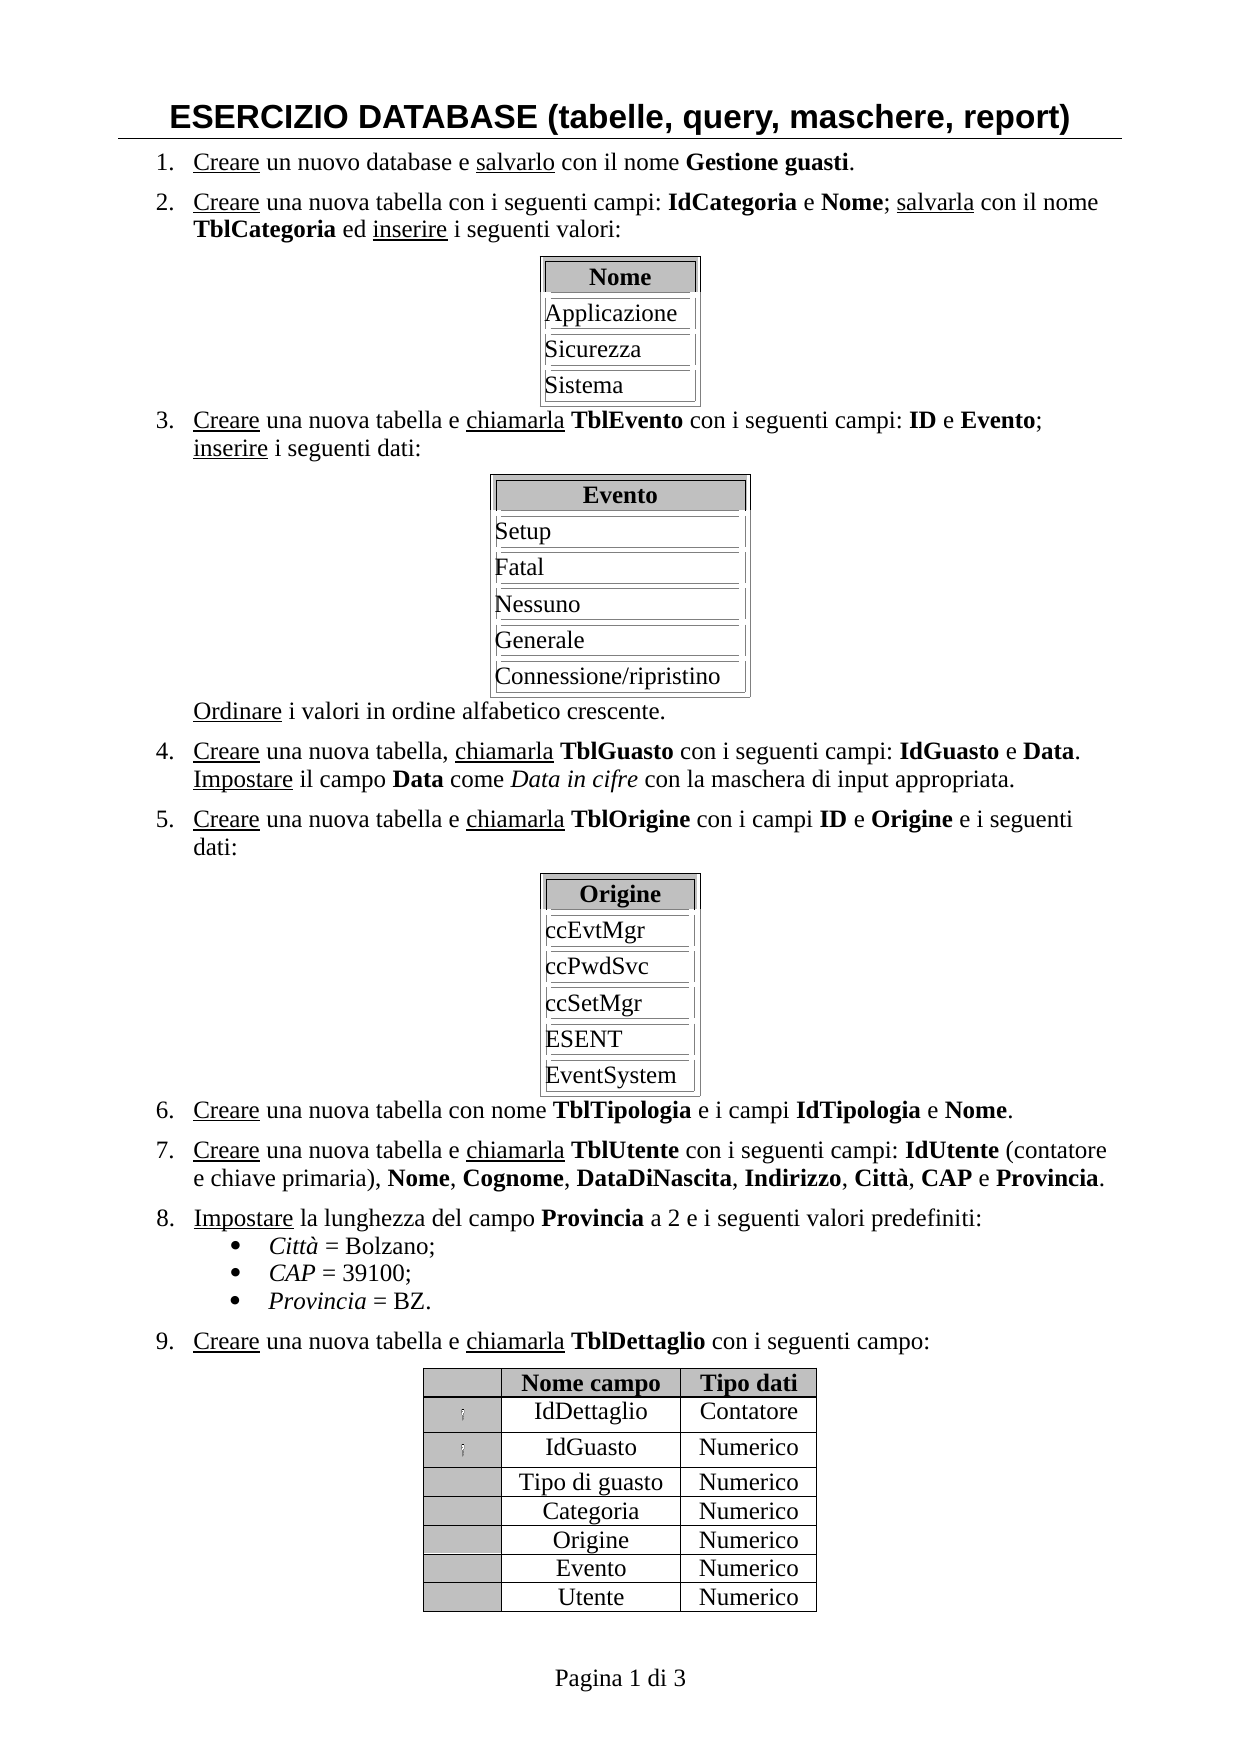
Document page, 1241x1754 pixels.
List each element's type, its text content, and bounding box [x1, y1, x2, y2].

list CAP = 39100; [231, 1259, 1122, 1287]
table_cell Numerico [681, 1526, 816, 1553]
table_cell IdDettaglio [502, 1398, 680, 1432]
table_cell IdGuasto [502, 1433, 680, 1467]
table_cell Numerico [681, 1468, 816, 1496]
table_cell ccSetMgr [543, 982, 697, 1018]
list Creare una nuova tabella, chiamarla TblGuasto con i seguenti campi: IdGuasto e Data. Impostare il campo Data come Data in cifre con la maschera di input appropriata. [156, 737, 1122, 793]
list Città = Bolzano; [231, 1232, 1122, 1259]
list Creare una nuova tabella e chiamarla TblDettaglio con i seguenti campo: [156, 1327, 1122, 1355]
list Creare un nuovo database e salvarlo con il nome Gestione guasti. [156, 148, 1122, 175]
table_header Nome campo [502, 1369, 680, 1396]
table_cell [424, 1526, 501, 1553]
table_cell Utente [502, 1583, 680, 1611]
table_cell Connessione/ripristino [493, 655, 747, 692]
table_cell Evento [502, 1555, 680, 1582]
list Impostare la lunghezza del campo Provincia a 2 e i seguenti valori predefiniti: [156, 1204, 1122, 1232]
table_cell Categoria [502, 1497, 680, 1525]
list Creare una nuova tabella e chiamarla TblOrigine con i campi ID e Origine e i seguenti dati: [156, 805, 1122, 861]
table_cell [424, 1398, 501, 1432]
list Creare una nuova tabella e chiamarla TblUtente con i seguenti campi: IdUtente (contatore e chiave primaria), Nome, Cognome, DataDiNascita, Indirizzo, Città, CAP e Provincia. [156, 1136, 1122, 1192]
table_cell Tipo di guasto [502, 1468, 680, 1496]
table_cell [424, 1433, 501, 1467]
list Creare una nuova tabella con nome TblTipologia e i campi IdTipologia e Nome. [156, 1096, 1122, 1124]
table_cell ccEvtMgr [543, 909, 697, 946]
table_header [424, 1369, 501, 1396]
table_cell Contatore [681, 1398, 816, 1432]
table_cell Numerico [681, 1433, 816, 1467]
table_header Tipo dati [681, 1369, 816, 1396]
table_cell Sicurezza [543, 328, 698, 364]
table_cell [424, 1468, 501, 1496]
table_cell Nessuno [493, 583, 747, 619]
table_header Evento [493, 475, 747, 510]
table_cell EventSystem [543, 1054, 697, 1091]
table_cell Applicazione [543, 292, 698, 328]
table_cell Numerico [681, 1583, 816, 1611]
list Creare una nuova tabella e chiamarla TblEvento con i seguenti campi: ID e Evento; inserire i seguenti dati: [156, 406, 1122, 462]
table_cell ESENT [543, 1018, 697, 1054]
text Ordinare i valori in ordine alfabetico crescente. [193, 697, 1122, 725]
list Creare una nuova tabella con i seguenti campi: IdCategoria e Nome; salvarla con il nome TblCategoria ed inserire i seguenti valori: [156, 188, 1122, 243]
table_cell ccPwdSvc [543, 946, 697, 982]
table_cell Numerico [681, 1555, 816, 1582]
table_cell Sistema [543, 365, 698, 401]
table_cell [424, 1583, 501, 1611]
table_cell Numerico [681, 1497, 816, 1525]
table_cell [424, 1497, 501, 1525]
list Provincia = BZ. [231, 1287, 1122, 1315]
table_cell Setup [493, 510, 747, 547]
table_header Origine [543, 874, 697, 909]
table_cell Origine [502, 1526, 680, 1553]
table_header Nome [543, 257, 698, 292]
table_cell Fatal [493, 547, 747, 583]
table_cell [424, 1555, 501, 1582]
table_cell Generale [493, 619, 747, 655]
